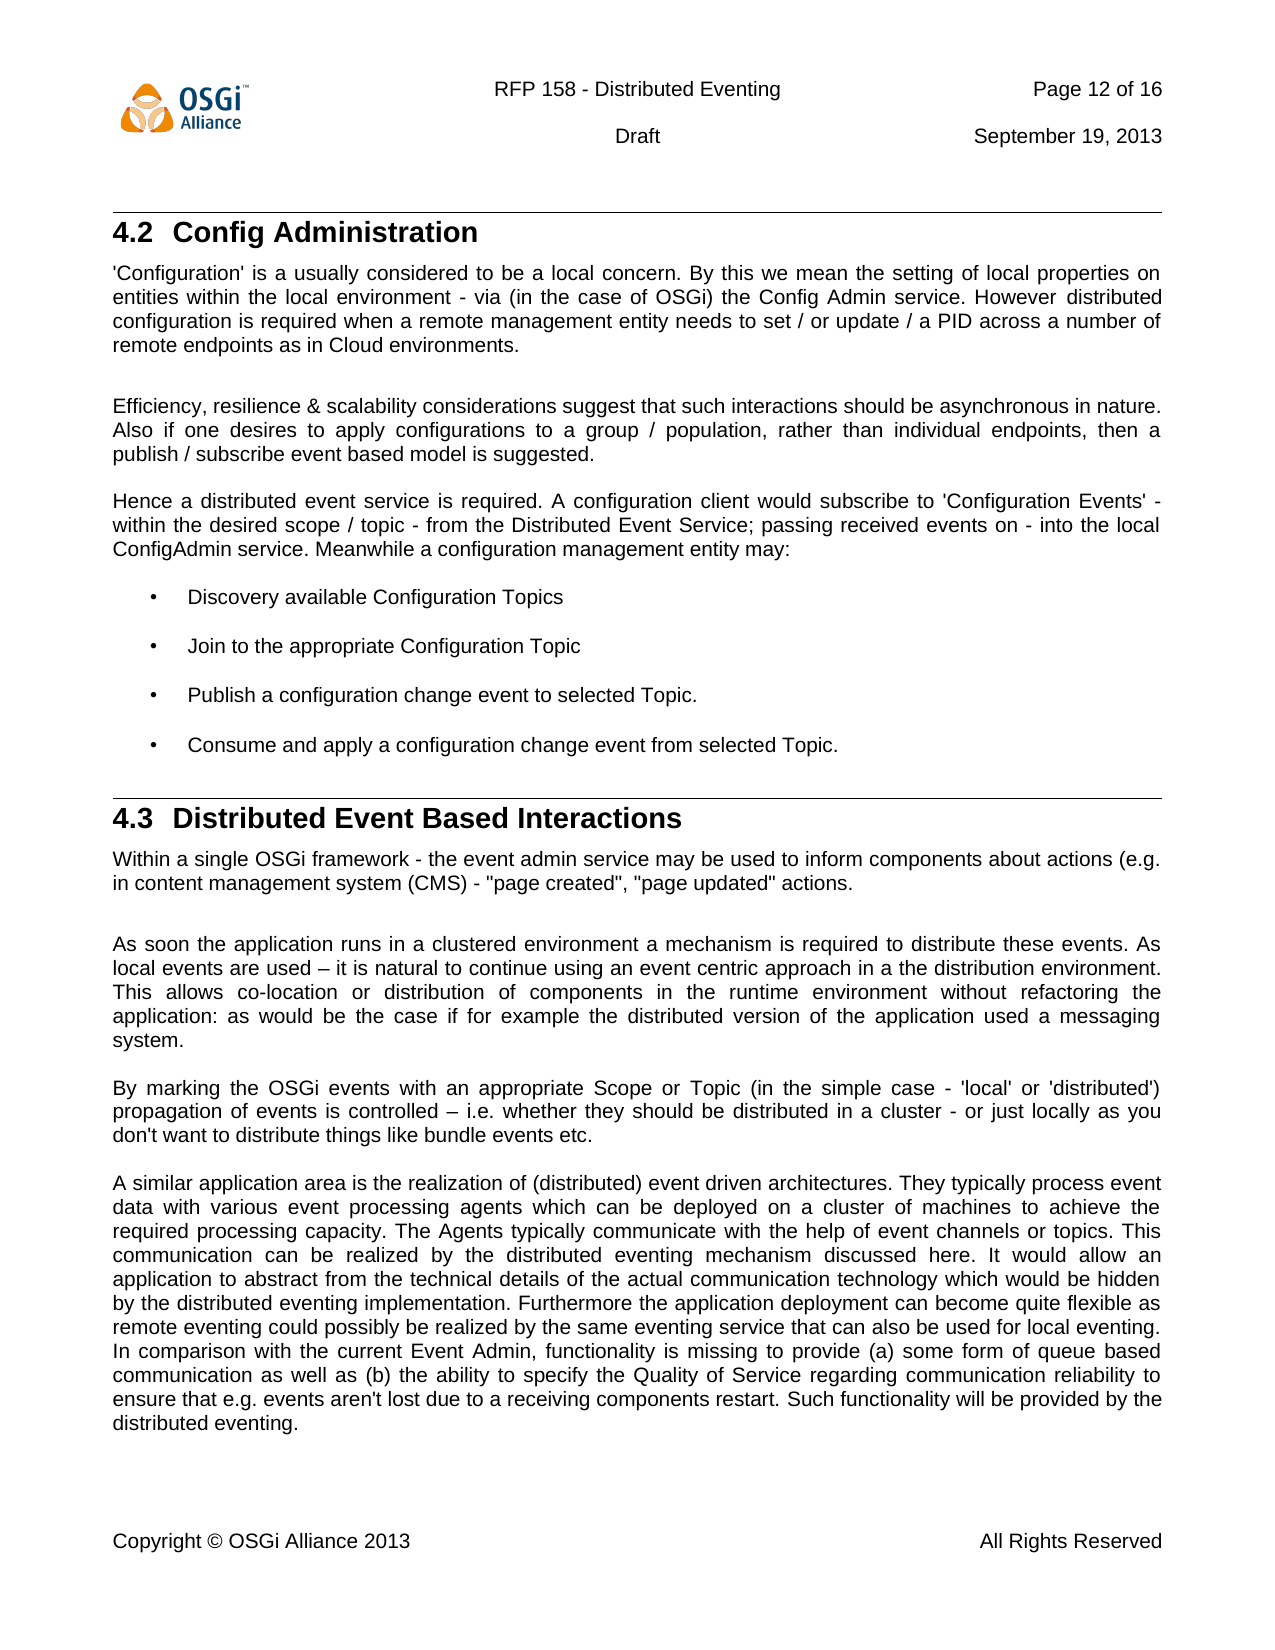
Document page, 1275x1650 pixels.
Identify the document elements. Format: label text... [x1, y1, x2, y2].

list Consume and apply a configuration change event from selected Topic. [150, 732, 1162, 756]
text 'Configuration' is a usually considered to be a local concern. By this we mean the setting of local properties on entities within the local environment - via (in the case of OSGi) the Config Admin service. However distributed configuration is required when a remote management entity needs to set / or update / a PID across a number of remote endpoints as in Cloud environments. [112, 261, 1162, 357]
picture [113, 76, 257, 140]
list Publish a configuration change event to selected Topic. [150, 683, 1162, 707]
text A similar application area is the realization of (distributed) event driven architectures. They typically process event data with various event processing agents which can be deployed on a cluster of machines to achieve the required processing capacity. The Agents typically communicate with the help of event channels or topics. This communication can be realized by the distributed eventing mechanism discussed here. It would allow an application to abstract from the technical details of the actual communication technology which would be hidden by the distributed eventing implementation. Furthermore the application deployment can become quite flexible as remote eventing could possibly be realized by the same eventing service that can also be used for local eventing. In comparison with the current Event Admin, functionality is missing to provide (a) some form of queue based communication as well as (b) the ability to specify the Quality of Service regarding communication reliability to ensure that e.g. events aren't lost due to a receiving components restart. Such functionality will be provided by the distributed eventing. [112, 1171, 1162, 1435]
text By marking the OSGi events with an appropriate Scope or Topic (in the simple case - 'local' or 'distributed') propagation of events is controlled – i.e. whether they should be distributed in a cluster - or just locally as you don't want to distribute things like bundle events etc. [112, 1075, 1162, 1147]
subtitle Config Administration [112, 213, 1162, 249]
subtitle Distributed Event Based Interactions [112, 799, 1162, 835]
list Discovery available Configuration Topics [150, 585, 1162, 609]
text Within a single OSGi framework - the event admin service may be used to inform components about actions (e.g. in content management system (CMS) - "page created", "page updated" actions. [112, 847, 1162, 895]
text Hence a distributed event service is required. A configuration client would subscribe to 'Configuration Events' - within the desired scope / topic - from the Distributed Event Service; passing received events on - into the local ConfigAdmin service. Meanwhile a configuration management entity may: [112, 489, 1162, 561]
text As soon the application runs in a clustered environment a mechanism is required to distribute these events. As local events are used – it is natural to continue using an event centric approach in a the distribution environment. This allows co-location or distribution of components in the runtime environment without refactoring the application: as would be the case if for example the distributed version of the application used a messaging system. [112, 932, 1162, 1051]
list Join to the appropriate Configuration Topic [150, 634, 1162, 658]
text Efficiency, resilience & scalability considerations suggest that such interactions should be asynchronous in nature. Also if one desires to apply configurations to a group / population, rather than individual endpoints, then a publish / subscribe event based model is suggested. [112, 393, 1162, 465]
